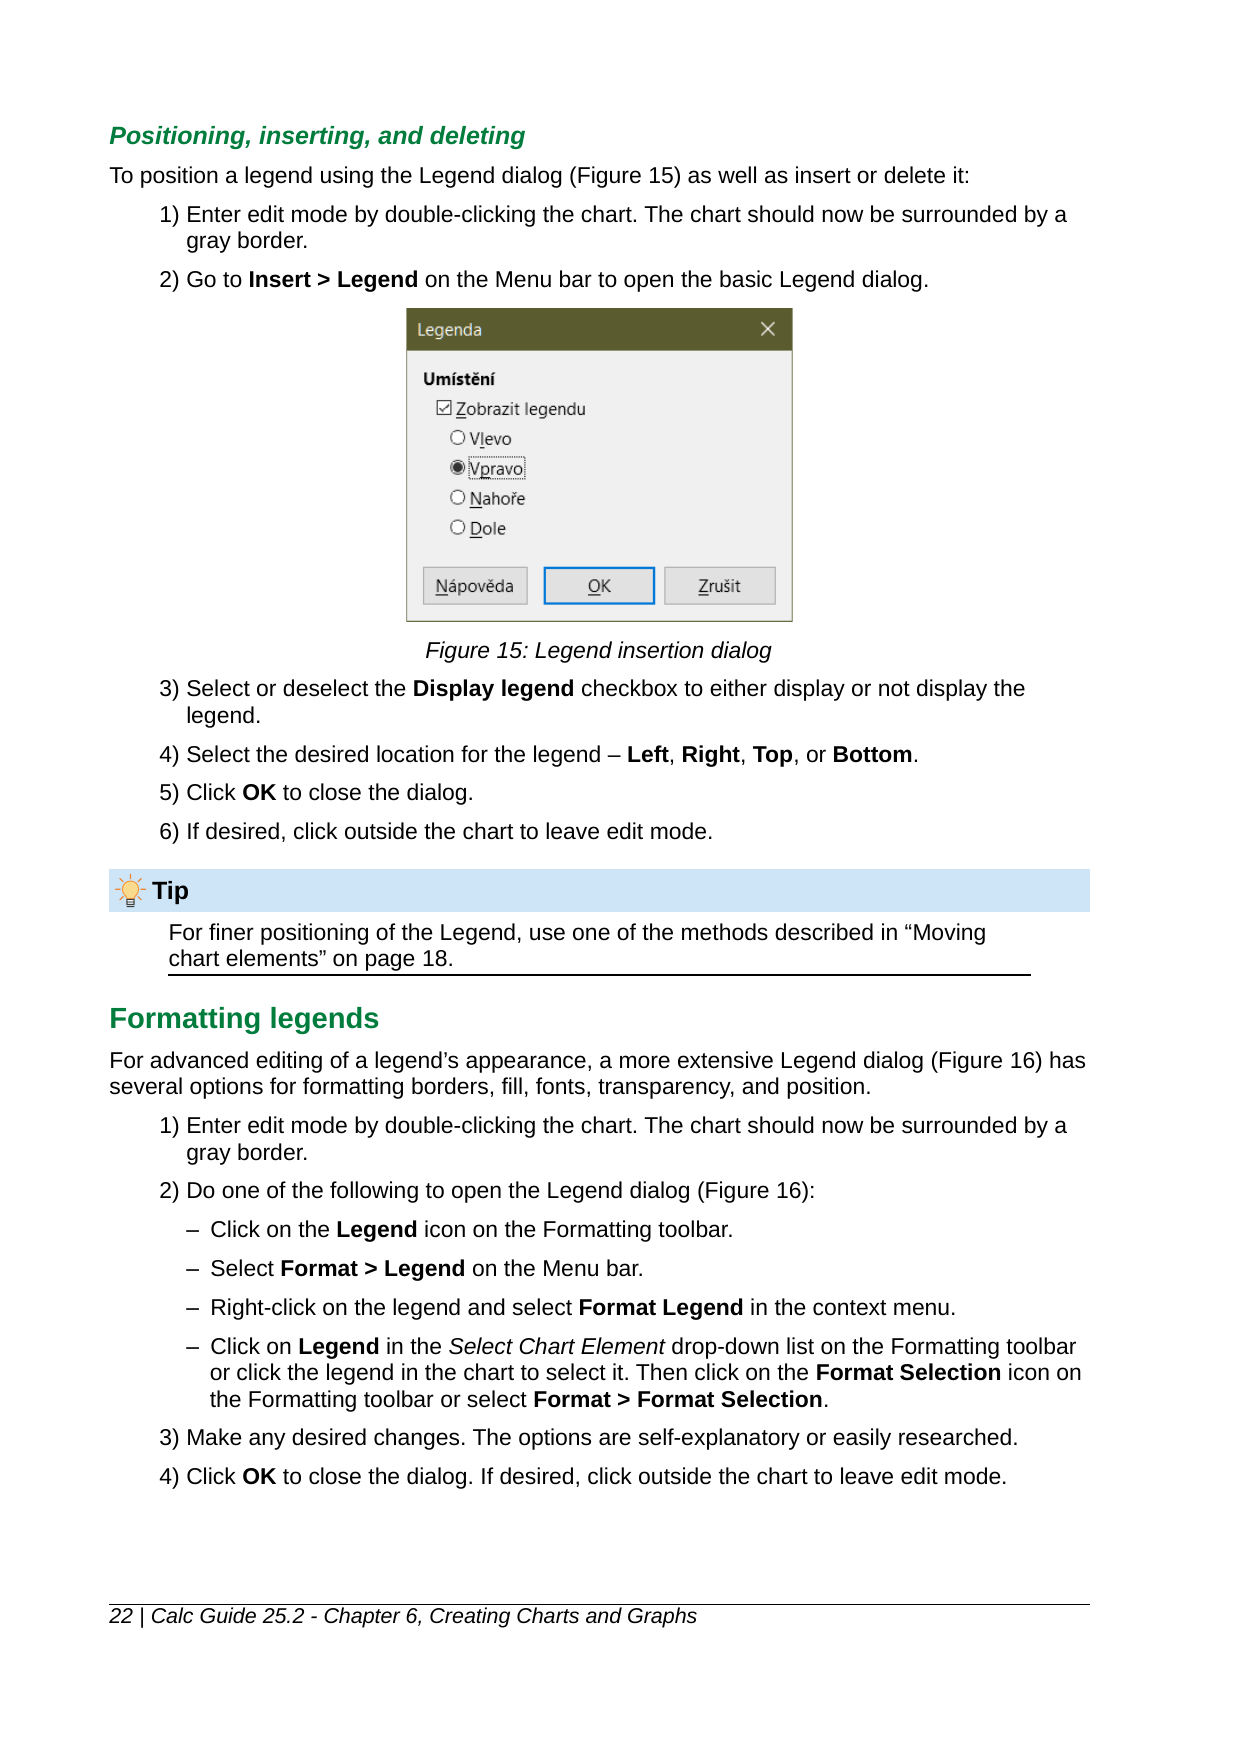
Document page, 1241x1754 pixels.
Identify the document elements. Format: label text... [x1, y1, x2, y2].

list If desired, click outside the chart to leave edit mode. [186, 818, 1090, 844]
text Figure 15: Legend insertion dialog [403, 637, 796, 663]
list To position a legend using the Legend dialog (Figure 15) as well as insert or delete it: [109, 162, 1090, 188]
subtitle Tip [109, 869, 1090, 912]
list Click on Legend in the Select Chart Element drop-down list on the Formatting toolbar or click the legend in the chart to select it. Then click on the Format Selection icon on the Formatting toolbar or select Format > Format Selection. [186, 1333, 1090, 1412]
list Go to Insert > Legend on the Menu bar to open the basic Legend dialog. [186, 266, 1090, 293]
list Click OK to close the dialog. [186, 779, 1090, 806]
subtitle Positioning, inserting, and deleting [109, 121, 1090, 150]
list Click OK to close the dialog. If desired, click outside the chart to leave edit mode. [186, 1463, 1090, 1489]
list Select Format > Legend on the Menu bar. [186, 1255, 1090, 1281]
list Select or deselect the Display legend checkbox to either display or not display the legend. [186, 675, 1090, 728]
picture [406, 308, 793, 622]
text For finer positioning of the Legend, use one of the methods described in “Moving chart elements” on page 18. [168, 918, 1031, 974]
list For advanced editing of a legend’s appearance, a more extensive Legend dialog (Figure 16) has several options for formatting borders, fill, fonts, transparency, and position. [109, 1047, 1090, 1100]
list Enter edit mode by double-clicking the chart. The chart should now be surrounded by a gray border. [186, 201, 1090, 254]
list Click on the Legend icon on the Formatting toolbar. [186, 1216, 1090, 1243]
list Make any desired changes. The options are self-explanatory or easily researched. [186, 1424, 1090, 1451]
list Do one of the following to open the Legend dialog (Figure 16): [186, 1177, 1090, 1204]
list Right-click on the legend and select Format Legend in the context menu. [186, 1294, 1090, 1320]
list Select the desired location for the legend – Left, Right, Top, or Bottom. [186, 741, 1090, 767]
list Enter edit mode by double-clicking the chart. The chart should now be surrounded by a gray border. [186, 1112, 1090, 1165]
subtitle Formatting legends [109, 1001, 1090, 1034]
